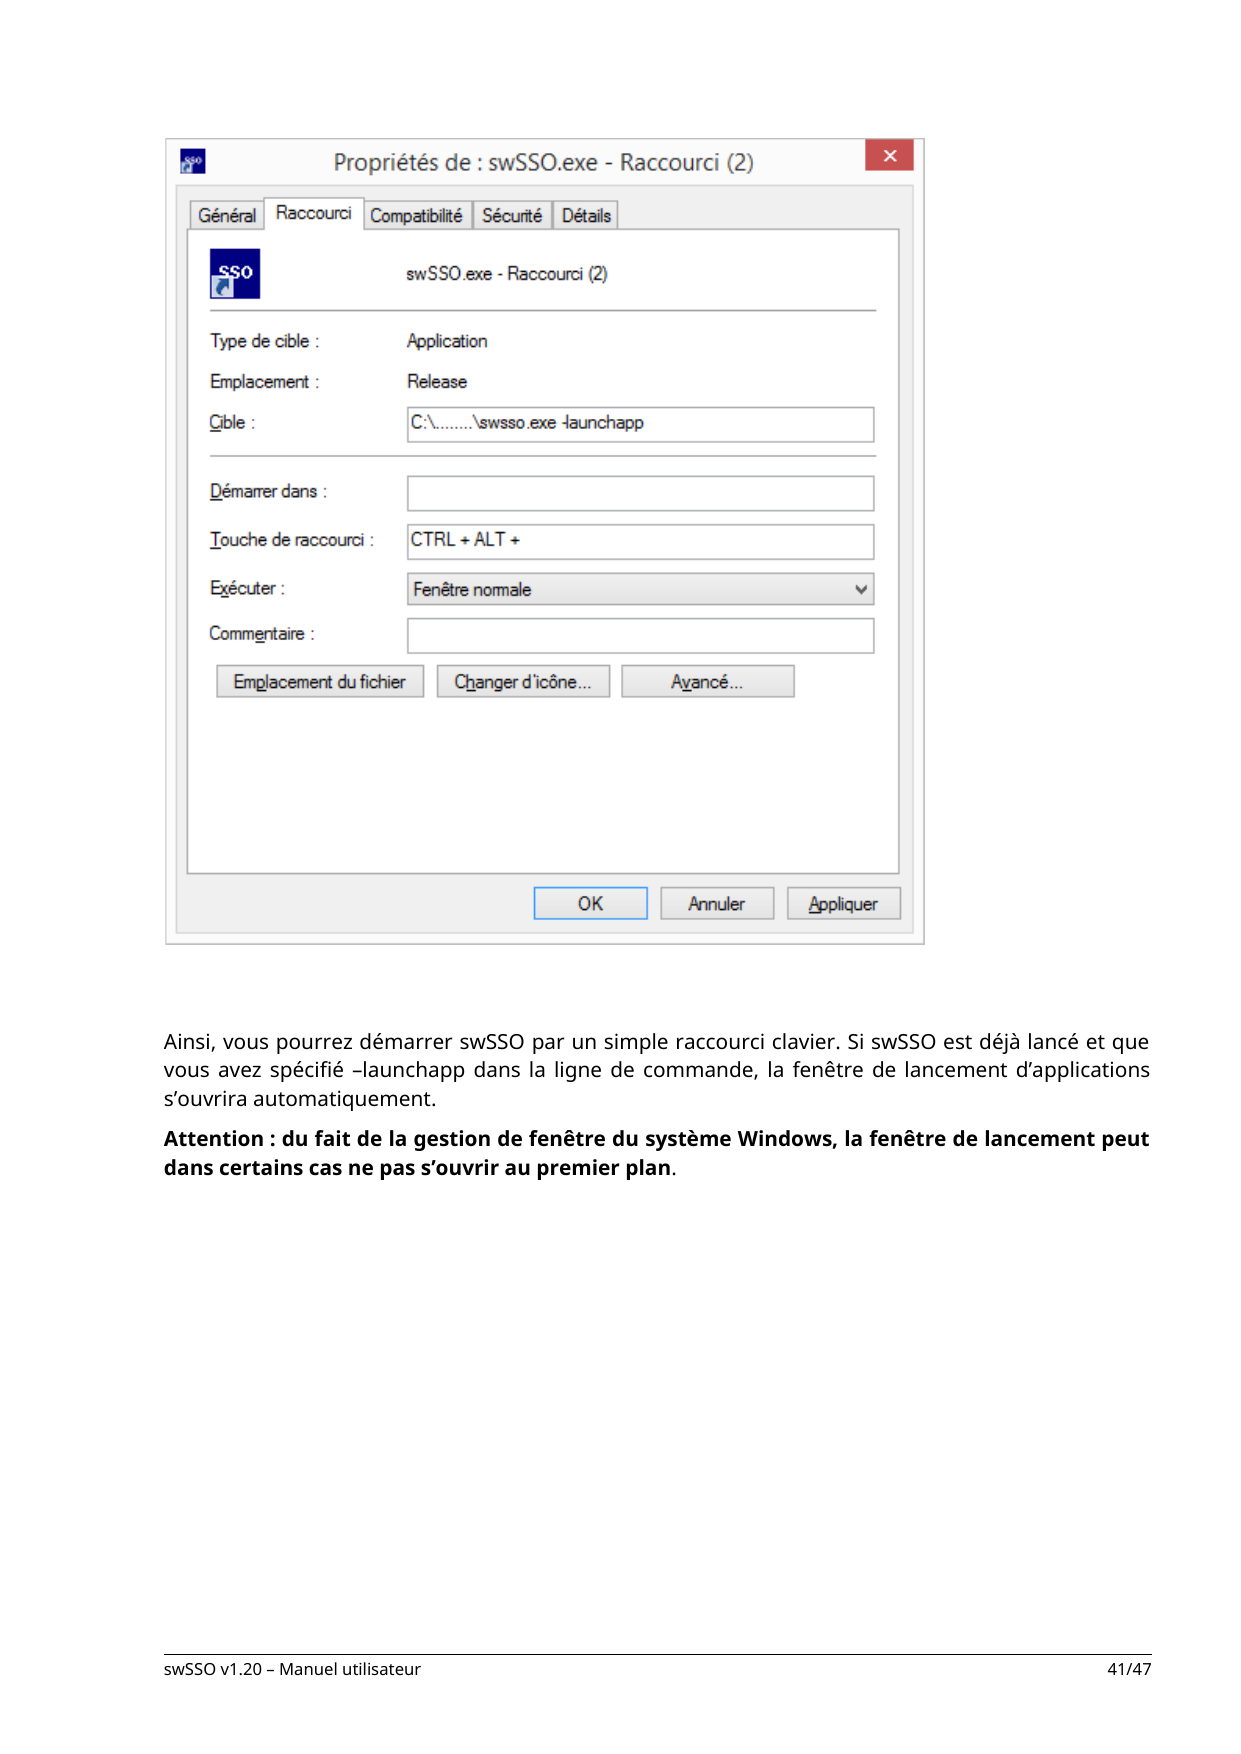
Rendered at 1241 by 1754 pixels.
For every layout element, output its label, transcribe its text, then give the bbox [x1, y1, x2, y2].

picture [165, 138, 925, 945]
text Ainsi, vous pourrez démarrer swSSO par un simple raccourci clavier. Si swSSO est déjà lancé et que vous avez spécifié –launchapp dans la ligne de commande, la fenêtre de lancement d’applications s’ouvrira automatiquement. [164, 1027, 1152, 1112]
text Attention : du fait de la gestion de fenêtre du système Windows, la fenêtre de lancement peut dans certains cas ne pas s’ouvrir au premier plan. [164, 1124, 1152, 1181]
